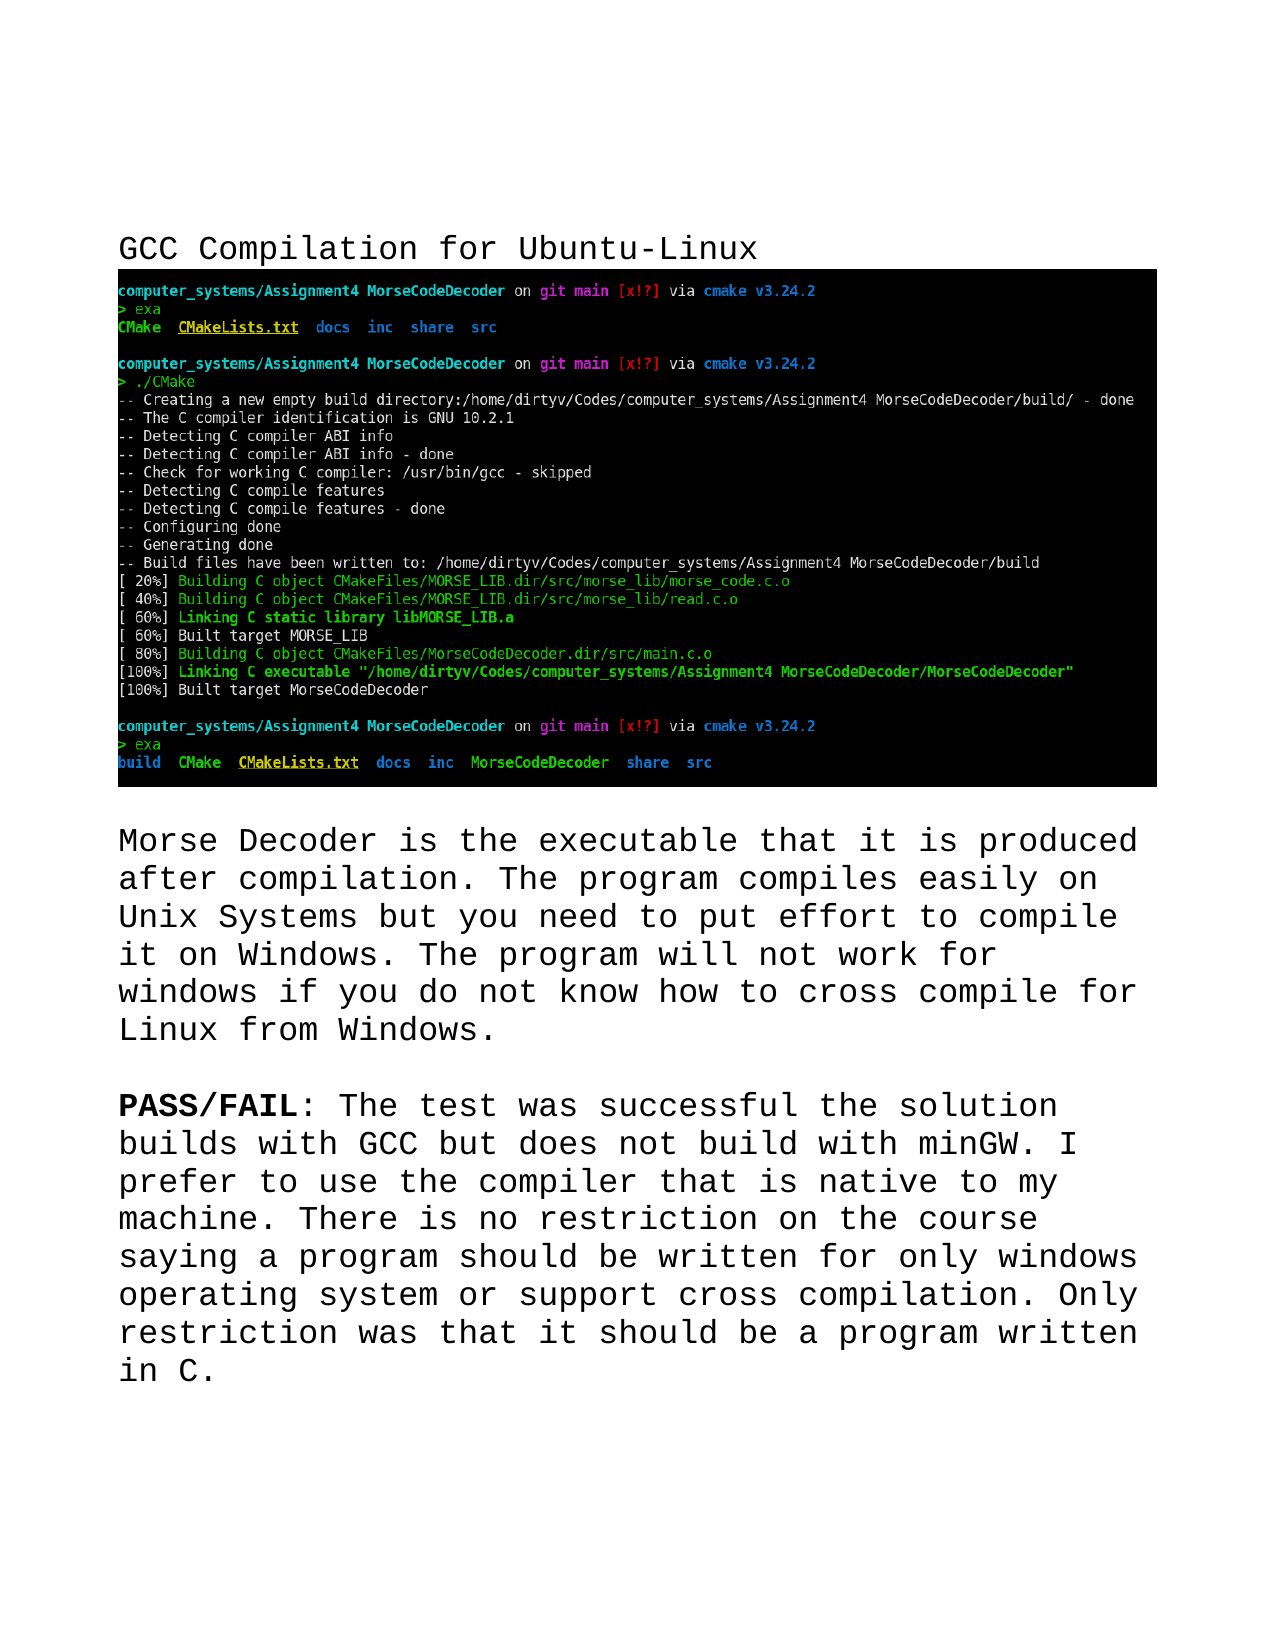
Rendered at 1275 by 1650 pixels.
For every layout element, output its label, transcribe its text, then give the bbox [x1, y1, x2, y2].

text GCC Compilation for Ubuntu-Linux [118, 232, 1157, 269]
text PASS/FAIL: The test was successful the solution builds with GCC but does not build with minGW. I prefer to use the compiler that is native to my machine. There is no restriction on the course saying a program should be written for only windows operating system or support cross compilation. Only restriction was that it should be a program written in C. [118, 1089, 1157, 1391]
picture [118, 269, 1157, 787]
text Morse Decoder is the executable that it is produced after compilation. The program compiles easily on Unix Systems but you need to put effort to compile it on Windows. The program will not work for windows if you do not know how to cross compile for Linux from Windows. [118, 824, 1157, 1051]
